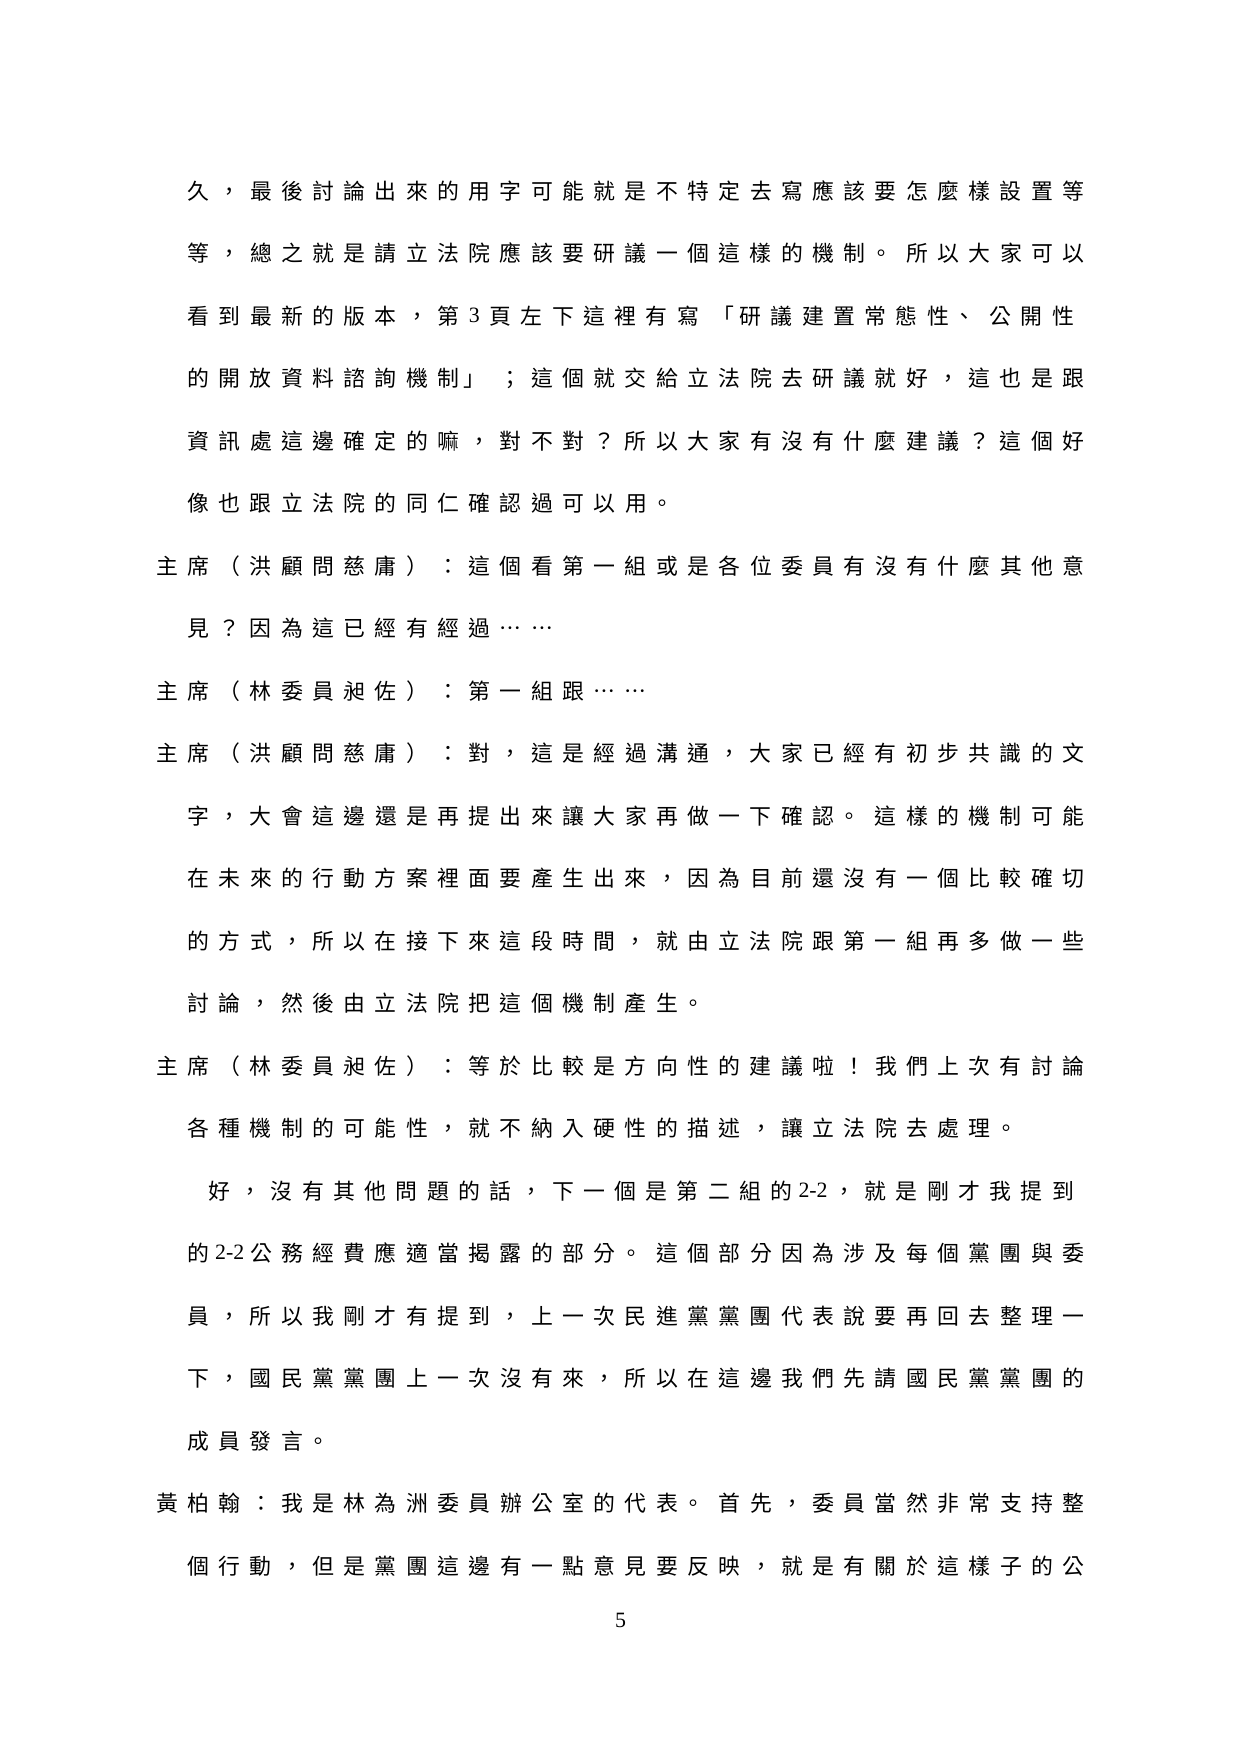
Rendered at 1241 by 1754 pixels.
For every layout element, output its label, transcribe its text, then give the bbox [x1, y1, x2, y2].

text 主席（洪顧問慈庸）：這個看第一組或是各位委員有沒有什麼其他意見？因為這已經有經過…… [151, 533, 1089, 658]
text 黃柏翰：我是林為洲委員辦公室的代表。首先，委員當然非常支持整個行動，但是黨團這邊有一點意見要反映，就是有關於這樣子的公 [151, 1471, 1089, 1596]
text 主席（林委員昶佐）：第一組跟…… [151, 658, 1089, 721]
text 主席（林委員昶佐）：等於比較是方向性的建議啦！我們上次有討論各種機制的可能性，就不納入硬性的描述，讓立法院去處理。 [151, 1033, 1089, 1158]
text 好，沒有其他問題的話，下一個是第二組的2-2，就是剛才我提到的2-2公務經費應適當揭露的部分。這個部分因為涉及每個黨團與委員，所以我剛才有提到，上一次民進黨黨團代表說要再回去整理一下，國民黨黨團上一次沒有來，所以在這邊我們先請國民黨黨團的成員發言。 [173, 1158, 1089, 1471]
text 主席（洪顧問慈庸）：對，這是經過溝通，大家已經有初步共識的文字，大會這邊還是再提出來讓大家再做一下確認。這樣的機制可能在未來的行動方案裡面要產生出來，因為目前還沒有一個比較確切的方式，所以在接下來這段時間，就由立法院跟第一組再多做一些討論，然後由立法院把這個機制產生。 [151, 721, 1089, 1033]
text 久，最後討論出來的用字可能就是不特定去寫應該要怎麼樣設置等等，總之就是請立法院應該要研議一個這樣的機制。所以大家可以看到最新的版本，第3頁左下這裡有寫「研議建置常態性、公開性的開放資料諮詢機制」；這個就交給立法院去研議就好，這也是跟資訊處這邊確定的嘛，對不對？所以大家有沒有什麼建議？這個好像也跟立法院的同仁確認過可以用。 [151, 158, 1089, 533]
